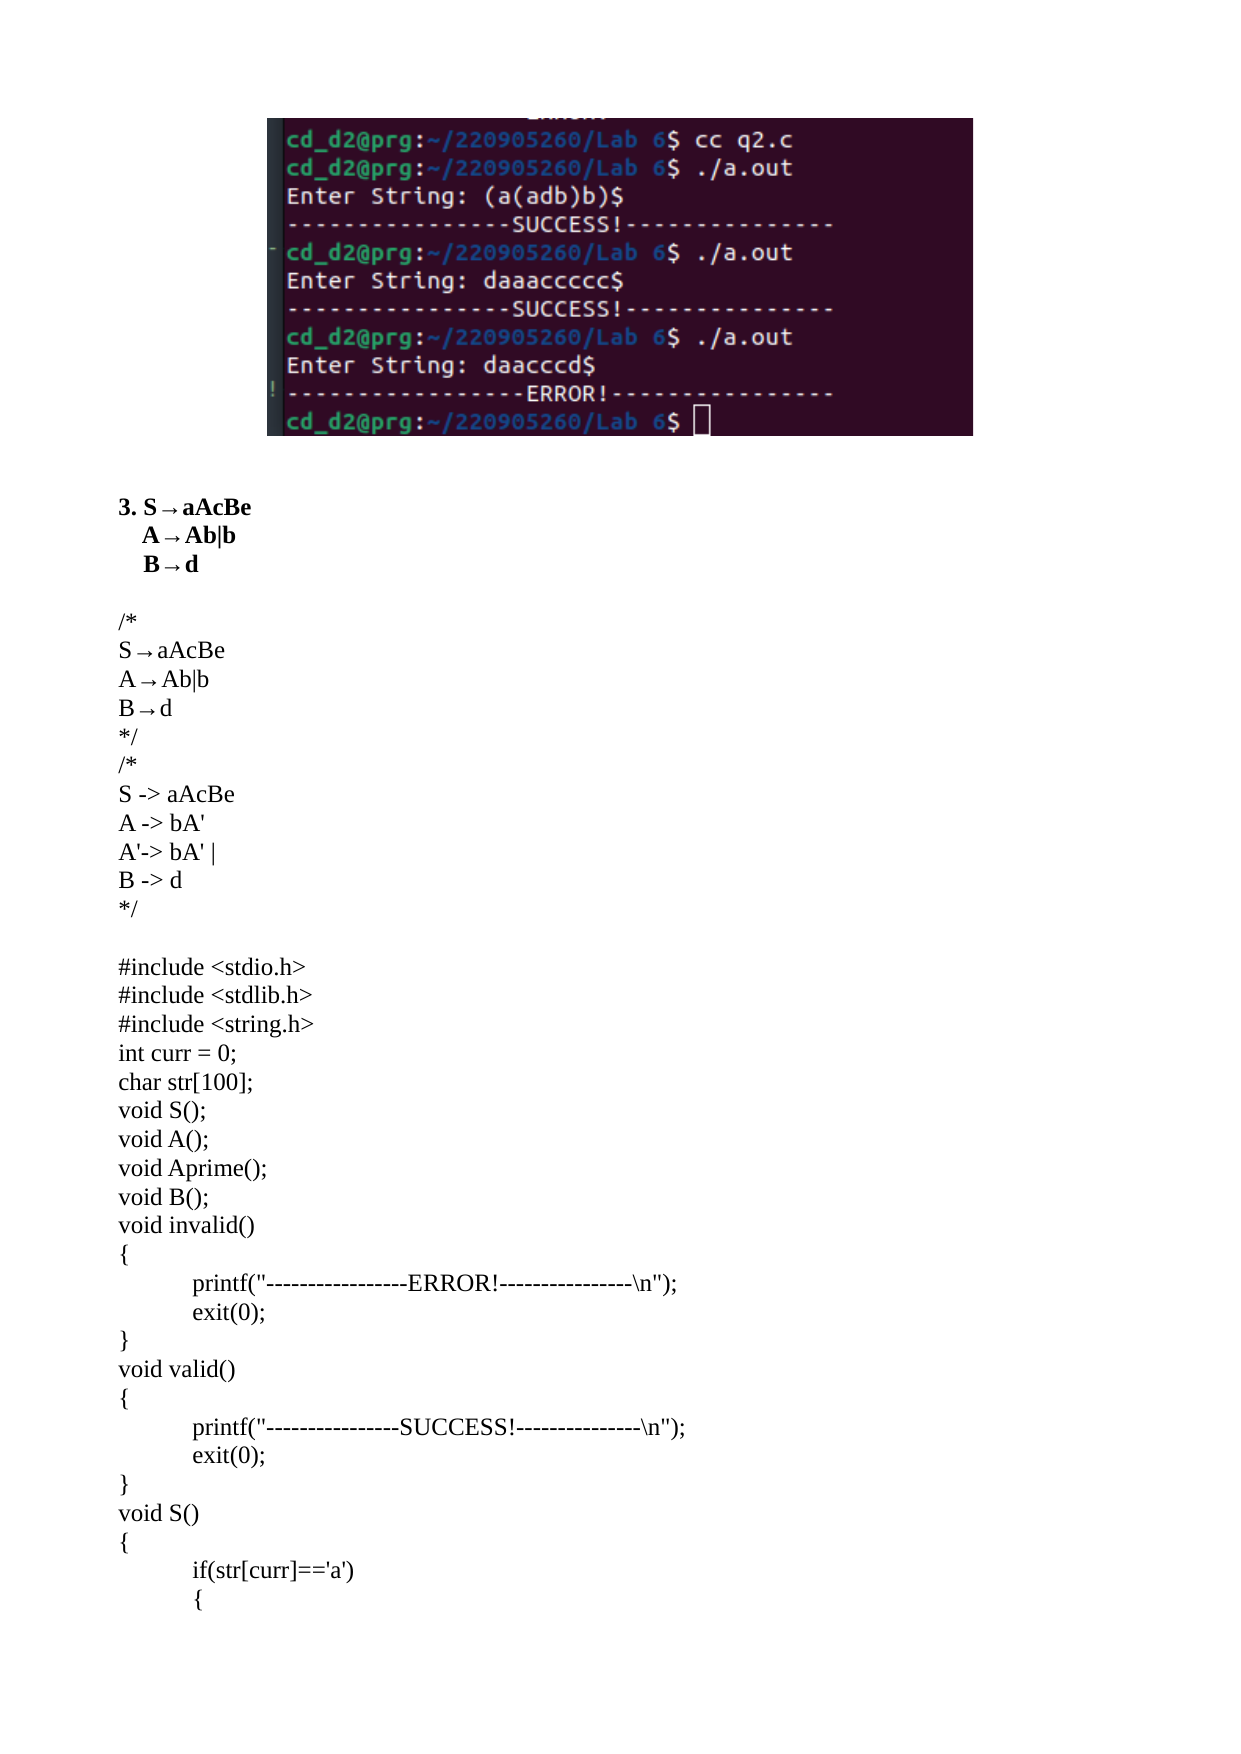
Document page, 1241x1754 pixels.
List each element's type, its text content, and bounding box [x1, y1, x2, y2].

text void A(); [118, 1124, 1122, 1153]
text /* [118, 607, 1122, 636]
text printf("-----------------ERROR!----------------\n"); [118, 1268, 1122, 1297]
text char str[100]; [118, 1067, 1122, 1096]
text void Aprime(); [118, 1153, 1122, 1182]
picture [267, 118, 974, 436]
text */ [118, 722, 1122, 751]
text */ [118, 894, 1122, 923]
text printf("----------------SUCCESS!---------------\n"); [118, 1412, 1122, 1441]
text if(str[curr]=='a') [118, 1556, 1122, 1584]
text } [118, 1469, 1122, 1498]
text { [118, 1383, 1122, 1412]
text /* [118, 751, 1122, 779]
text A -> bA' [118, 808, 1122, 837]
text void S() [118, 1498, 1122, 1527]
text { [118, 1239, 1122, 1268]
text S -> aAcBe [118, 779, 1122, 808]
text void S(); [118, 1096, 1122, 1124]
text 3. S→aAcBe [118, 492, 1122, 521]
text void B(); [118, 1182, 1122, 1211]
text { [118, 1584, 1122, 1613]
text void invalid() [118, 1211, 1122, 1239]
text A'-> bA' | 𝜖 [118, 837, 1122, 866]
text exit(0); [118, 1297, 1122, 1326]
text int curr = 0; [118, 1038, 1122, 1067]
text } [118, 1326, 1122, 1354]
text B→d [118, 693, 1122, 722]
text S→aAcBe [118, 636, 1122, 664]
text #include <stdio.h> [118, 952, 1122, 981]
text #include <stdlib.h> [118, 981, 1122, 1009]
text { [118, 1527, 1122, 1556]
text B -> d [118, 866, 1122, 894]
text exit(0); [118, 1441, 1122, 1469]
text B→d [118, 549, 1122, 578]
text A→Ab|b [118, 521, 1122, 549]
text void valid() [118, 1354, 1122, 1383]
text #include <string.h> [118, 1009, 1122, 1038]
text A→Ab|b [118, 664, 1122, 693]
